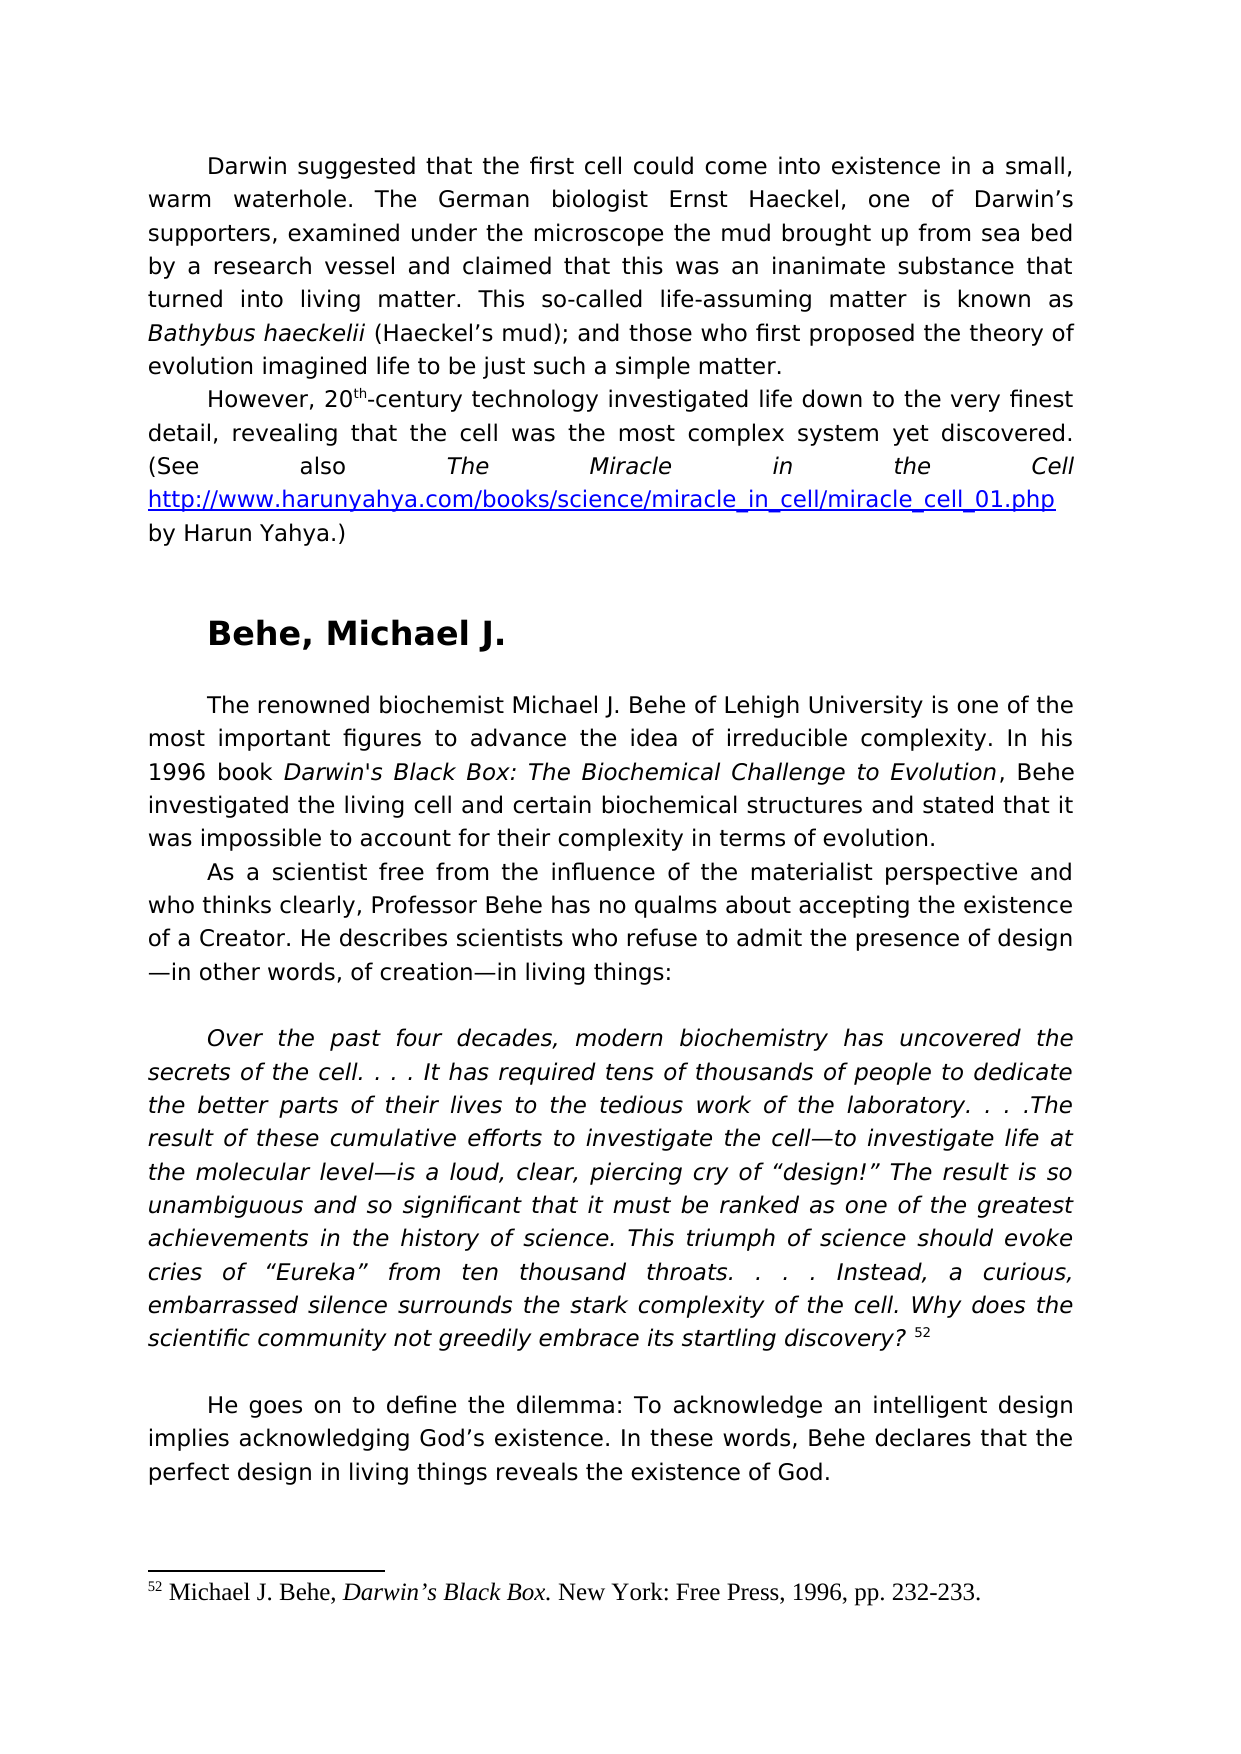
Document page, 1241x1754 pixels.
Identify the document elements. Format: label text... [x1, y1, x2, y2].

text Darwin suggested that the first cell could come into existence in a small, warm waterhole. The German biologist Ernst Haeckel, one of Darwin’s supporters, examined under the microscope the mud brought up from sea bed by a research vessel and claimed that this was an inanimate substance that turned into living matter. This so-called life-assuming matter is known as Bathybus haeckelii (Haeckel’s mud); and those who first proposed the theory of evolution imagined life to be just such a simple matter. [148, 148, 1075, 381]
text However, 20th-century technology investigated life down to the very finest detail, revealing that the cell was the most complex system yet discovered. (See also The Miracle in the Cell http://www.harunyahya.com/books/science/miracle_in_cell/miracle_cell_01.php by Harun Yahya.) [148, 381, 1075, 548]
text The renowned biochemist Michael J. Behe of Lehigh University is one of the most important figures to advance the idea of irreducible complexity. In his 1996 book Darwin's Black Box: The Biochemical Challenge to Evolution, Behe investigated the living cell and certain biochemical structures and stated that it was impossible to account for their complexity in terms of evolution. [148, 687, 1075, 853]
text As a scientist free from the influence of the materialist perspective and who thinks clearly, Professor Behe has no qualms about accepting the existence of a Creator. He describes scientists who refuse to admit the presence of design—in other words, of creation—in living things: [148, 853, 1075, 987]
text Behe, Michael J. [148, 614, 1075, 653]
text He goes on to define the dilemma: To acknowledge an intelligent design implies acknowledging God’s existence. In these words, Behe declares that the perfect design in living things reveals the existence of God. [148, 1387, 1075, 1487]
text Over the past four decades, modern biochemistry has uncovered the secrets of the cell. . . . It has required tens of thousands of people to dedicate the better parts of their lives to the tedious work of the laboratory. . . .The result of these cumulative efforts to investigate the cell—to investigate life at the molecular level—is a loud, clear, piercing cry of “design!” The result is so unambiguous and so significant that it must be ranked as one of the greatest achievements in the history of science. This triumph of science should evoke cries of “Eureka” from ten thousand throats. . . . Instead, a curious, embarrassed silence surrounds the stark complexity of the cell. Why does the scientific community not greedily embrace its startling discovery? [148, 1020, 1075, 1353]
text Michael J. Behe, Darwin’s Black Box. New York: Free Press, 1996, pp. 232-233. [148, 1577, 1092, 1606]
